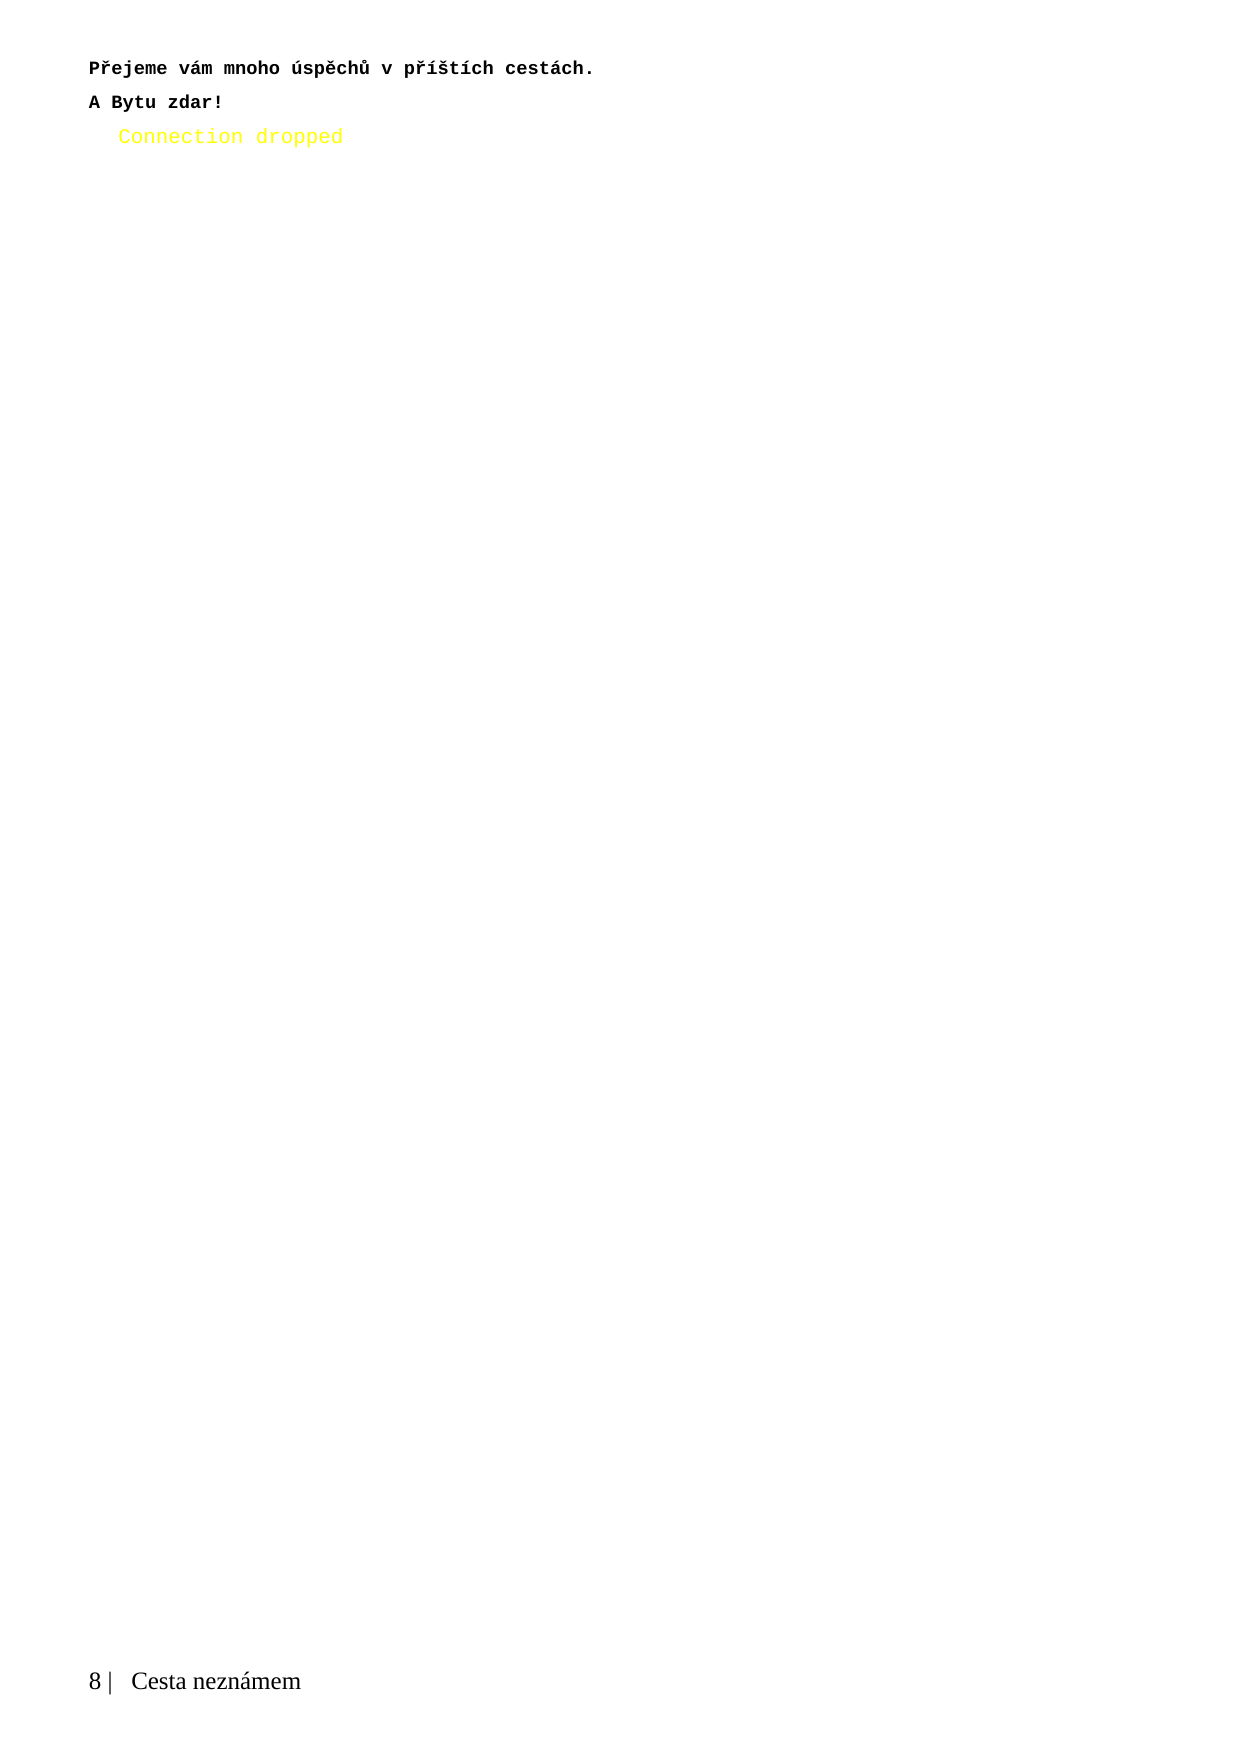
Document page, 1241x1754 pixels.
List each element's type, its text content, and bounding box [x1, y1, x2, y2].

text A Bytu zdar! [88, 93, 1152, 114]
text Connection dropped [118, 127, 1152, 150]
text Přejeme vám mnoho úspěchů v příštích cestách. [88, 59, 1152, 80]
